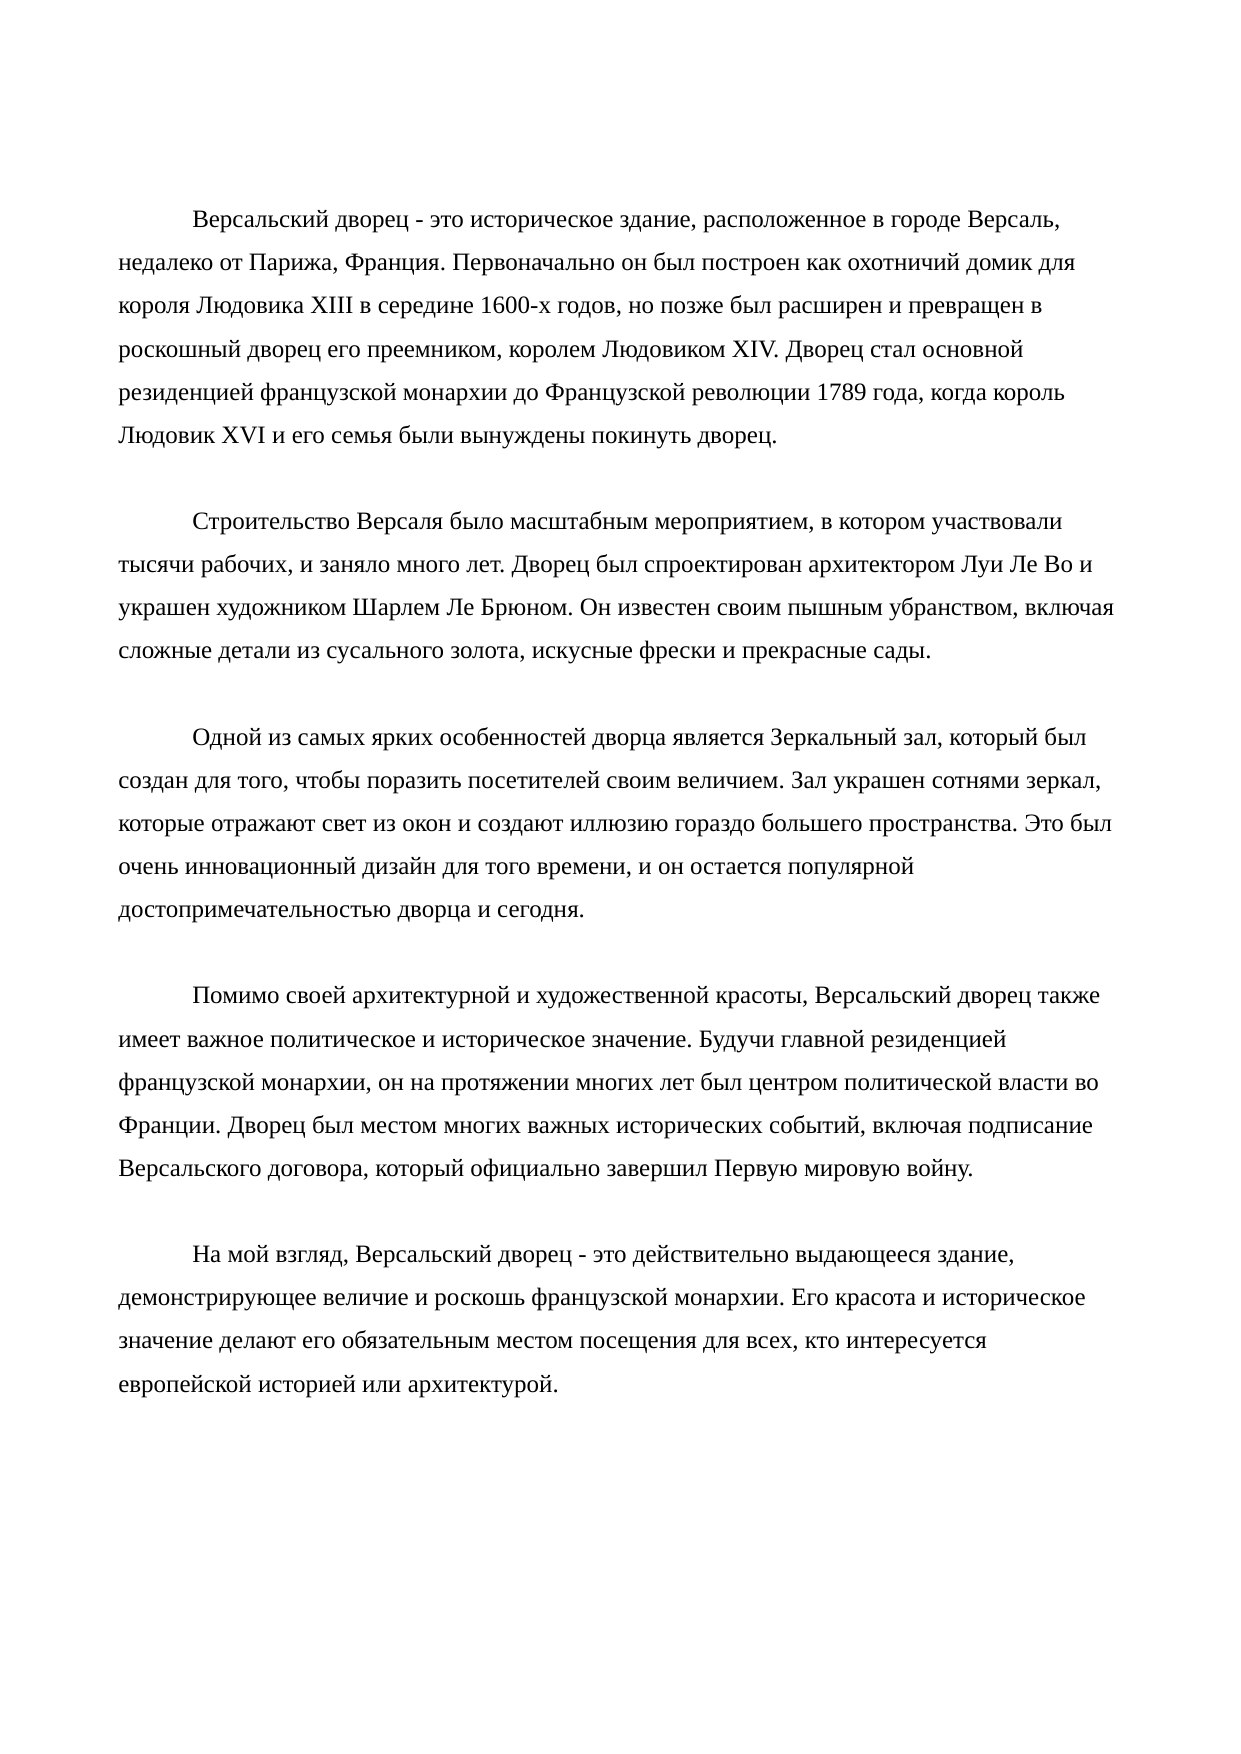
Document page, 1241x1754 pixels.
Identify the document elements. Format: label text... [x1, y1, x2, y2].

text Строительство Версаля было масштабным мероприятием, в котором участвовали тысячи рабочих, и заняло много лет. Дворец был спроектирован архитектором Луи Ле Во и украшен художником Шарлем Ле Брюном. Он известен своим пышным убранством, включая сложные детали из сусального золота, искусные фрески и прекрасные сады. [118, 506, 1122, 664]
text На мой взгляд, Версальский дворец - это действительно выдающееся здание, демонстрирующее величие и роскошь французской монархии. Его красота и историческое значение делают его обязательным местом посещения для всех, кто интересуется европейской историей или архитектурой. [118, 1239, 1122, 1397]
text Помимо своей архитектурной и художественной красоты, Версальский дворец также имеет важное политическое и историческое значение. Будучи главной резиденцией французской монархии, он на протяжении многих лет был центром политической власти во Франции. Дворец был местом многих важных исторических событий, включая подписание Версальского договора, который официально завершил Первую мировую войну. [118, 981, 1122, 1182]
text Версальский дворец - это историческое здание, расположенное в городе Версаль, недалеко от Парижа, Франция. Первоначально он был построен как охотничий домик для короля Людовика XIII в середине 1600-х годов, но позже был расширен и превращен в роскошный дворец его преемником, королем Людовиком XIV. Дворец стал основной резиденцией французской монархии до Французской революции 1789 года, когда король Людовик XVI и его семья были вынуждены покинуть дворец. [118, 204, 1122, 449]
text Одной из самых ярких особенностей дворца является Зеркальный зал, который был создан для того, чтобы поразить посетителей своим величием. Зал украшен сотнями зеркал, которые отражают свет из окон и создают иллюзию гораздо большего пространства. Это был очень инновационный дизайн для того времени, и он остается популярной достопримечательностью дворца и сегодня. [118, 722, 1122, 923]
